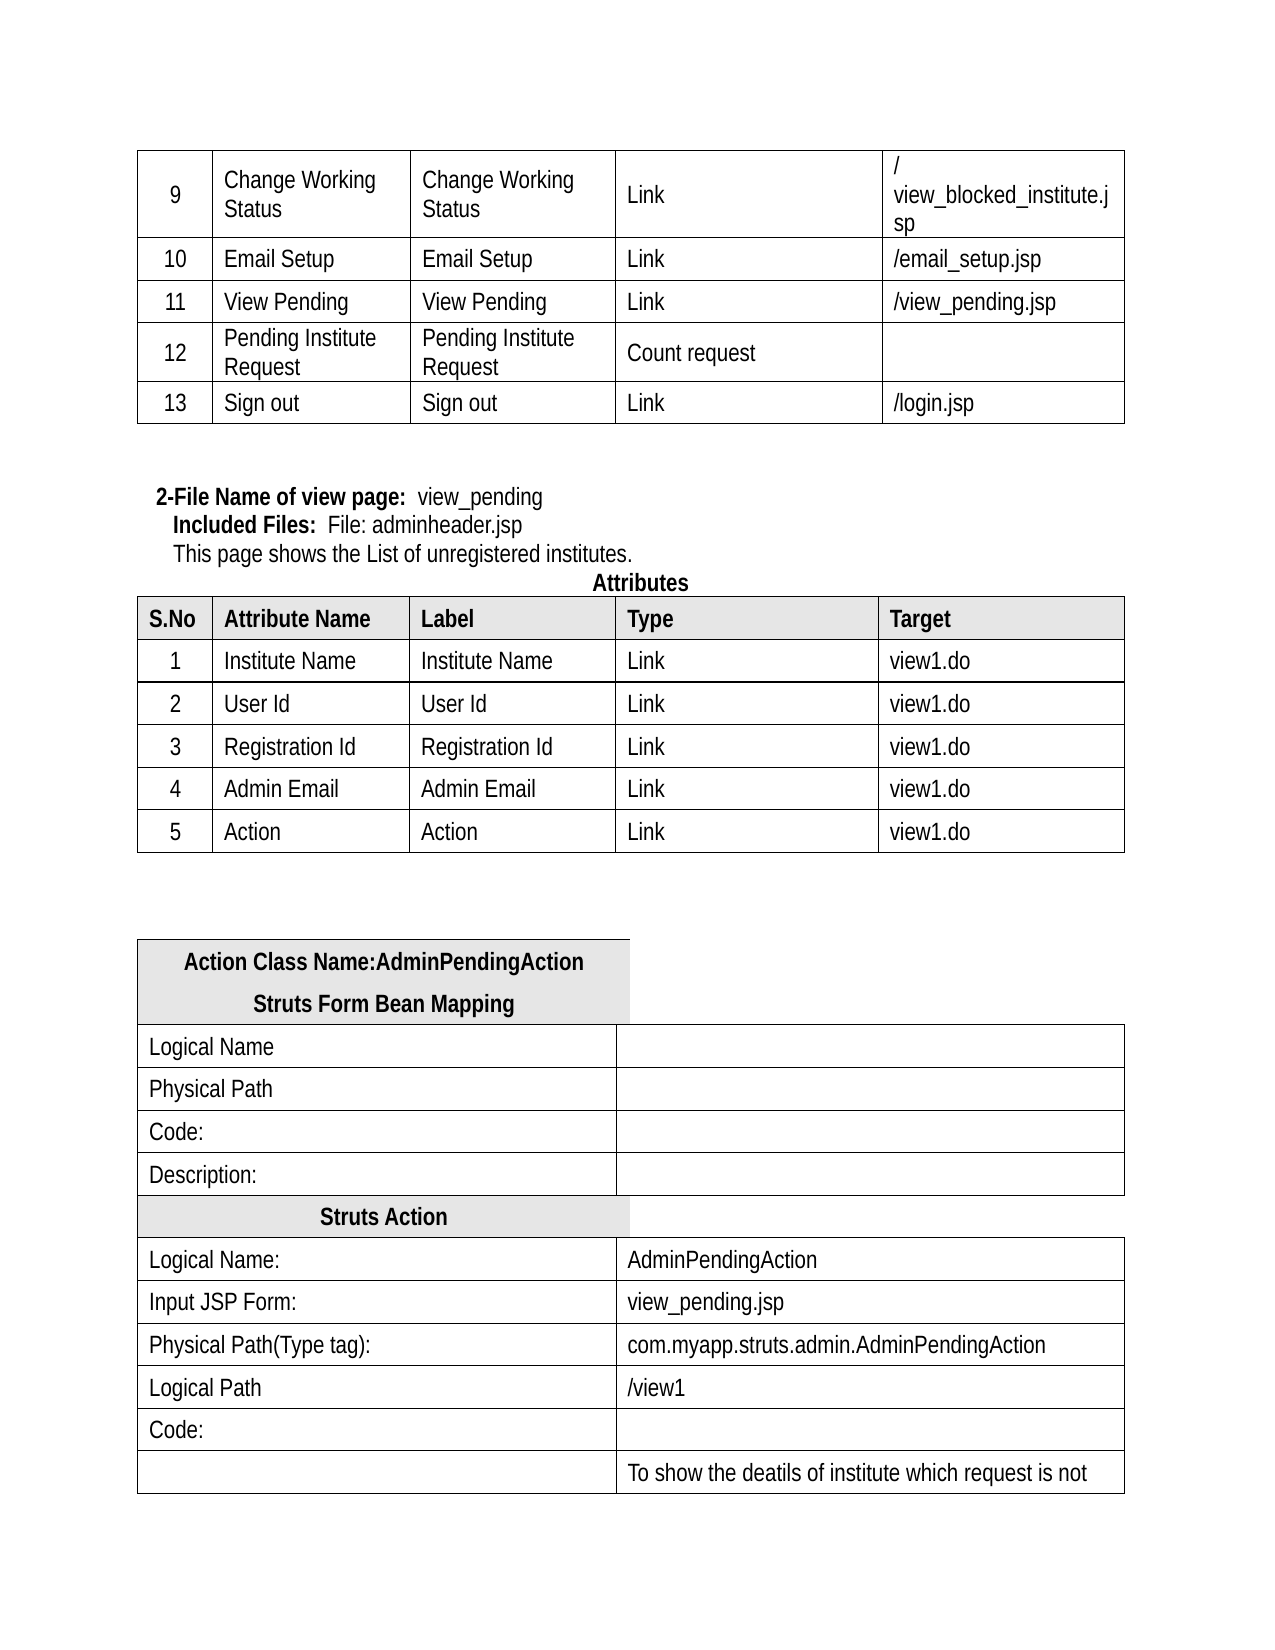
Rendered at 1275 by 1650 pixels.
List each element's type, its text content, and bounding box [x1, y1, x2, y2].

table_cell Pending Institute Request [411, 323, 615, 381]
table_cell view_pending.jsp [617, 1281, 1124, 1322]
table_cell 1 [138, 640, 212, 681]
text This page shows the List of unregistered institutes. [150, 539, 1125, 567]
table_cell Sign out [411, 382, 615, 423]
table_cell To show the deatils of institute which request is not [617, 1451, 1124, 1493]
table_cell /view_pending.jsp [883, 281, 1124, 322]
table_cell [630, 1196, 1124, 1237]
table_cell com.myapp.struts.admin.AdminPendingAction [617, 1324, 1124, 1365]
table_cell Description: [138, 1153, 616, 1195]
table_cell Institute Name [213, 640, 409, 681]
table_cell /view1 [617, 1366, 1124, 1408]
table_cell Link [616, 683, 878, 724]
table_cell Action [213, 810, 409, 852]
table_cell [617, 1068, 1124, 1109]
table_cell 5 [138, 810, 212, 852]
table_cell 4 [138, 768, 212, 809]
table_cell Pending Institute Request [213, 323, 410, 381]
table_cell 3 [138, 725, 212, 767]
table_cell [617, 1153, 1124, 1195]
table_cell Sign out [213, 382, 410, 423]
table_cell [617, 1409, 1124, 1450]
table_cell AdminPendingAction [617, 1238, 1124, 1280]
table_cell /view_blocked_institute.jsp [883, 151, 1124, 237]
table_cell Link [616, 238, 882, 279]
table_cell Registration Id [410, 725, 615, 767]
table_cell view1.do [879, 810, 1124, 852]
table_cell Link [616, 810, 878, 852]
table_cell Link [616, 725, 878, 767]
table_header [630, 939, 1124, 982]
table_cell [138, 1451, 616, 1493]
table_cell 9 [138, 151, 212, 237]
table_cell Logical Path [138, 1366, 616, 1408]
table_cell [630, 982, 1124, 1024]
table_cell 12 [138, 323, 212, 381]
text 2-File Name of view page: view_pending [150, 482, 1125, 510]
table_cell view1.do [879, 683, 1124, 724]
text Included Files: File: adminheader.jsp [150, 510, 1125, 539]
table_cell Physical Path(Type tag): [138, 1324, 616, 1365]
table_cell 10 [138, 238, 212, 279]
table_cell [617, 1025, 1124, 1067]
table_cell Code: [138, 1111, 616, 1152]
table_cell User Id [213, 683, 409, 724]
table_cell Email Setup [411, 238, 615, 279]
table_cell Logical Name [138, 1025, 616, 1067]
table_cell Logical Name: [138, 1238, 616, 1280]
table_cell 11 [138, 281, 212, 322]
table_cell [883, 323, 1124, 381]
table_cell view1.do [879, 640, 1124, 681]
table_cell Link [616, 281, 882, 322]
table_cell Change Working Status [213, 151, 410, 237]
table_cell View Pending [411, 281, 615, 322]
table_header Target [879, 597, 1124, 639]
table_cell Input JSP Form: [138, 1281, 616, 1322]
table_cell Physical Path [138, 1068, 616, 1109]
table_cell Action [410, 810, 615, 852]
table_cell Email Setup [213, 238, 410, 279]
table_cell Struts Form Bean Mapping [138, 982, 630, 1024]
table_cell /login.jsp [883, 382, 1124, 423]
table_cell Registration Id [213, 725, 409, 767]
table_cell Change Working Status [411, 151, 615, 237]
table_cell Link [616, 151, 882, 237]
table_cell User Id [410, 683, 615, 724]
table_cell 13 [138, 382, 212, 423]
text Attributes [150, 567, 1125, 596]
table_header Attribute Name [213, 597, 409, 639]
table_cell 2 [138, 683, 212, 724]
table_cell Institute Name [410, 640, 615, 681]
table_cell Link [616, 382, 882, 423]
table_cell Count request [616, 323, 882, 381]
table_cell Struts Action [138, 1196, 630, 1237]
table_cell Link [616, 640, 878, 681]
table_cell Admin Email [410, 768, 615, 809]
table_cell view1.do [879, 725, 1124, 767]
table_cell [617, 1111, 1124, 1152]
table_cell Code: [138, 1409, 616, 1450]
table_cell Admin Email [213, 768, 409, 809]
table_header Action Class Name:AdminPendingAction [138, 940, 630, 982]
table_cell /email_setup.jsp [883, 238, 1124, 279]
table_cell view1.do [879, 768, 1124, 809]
table_header Label [410, 597, 615, 639]
table_cell Link [616, 768, 878, 809]
table_cell View Pending [213, 281, 410, 322]
table_header Type [616, 597, 878, 639]
table_header S.No [138, 597, 212, 639]
